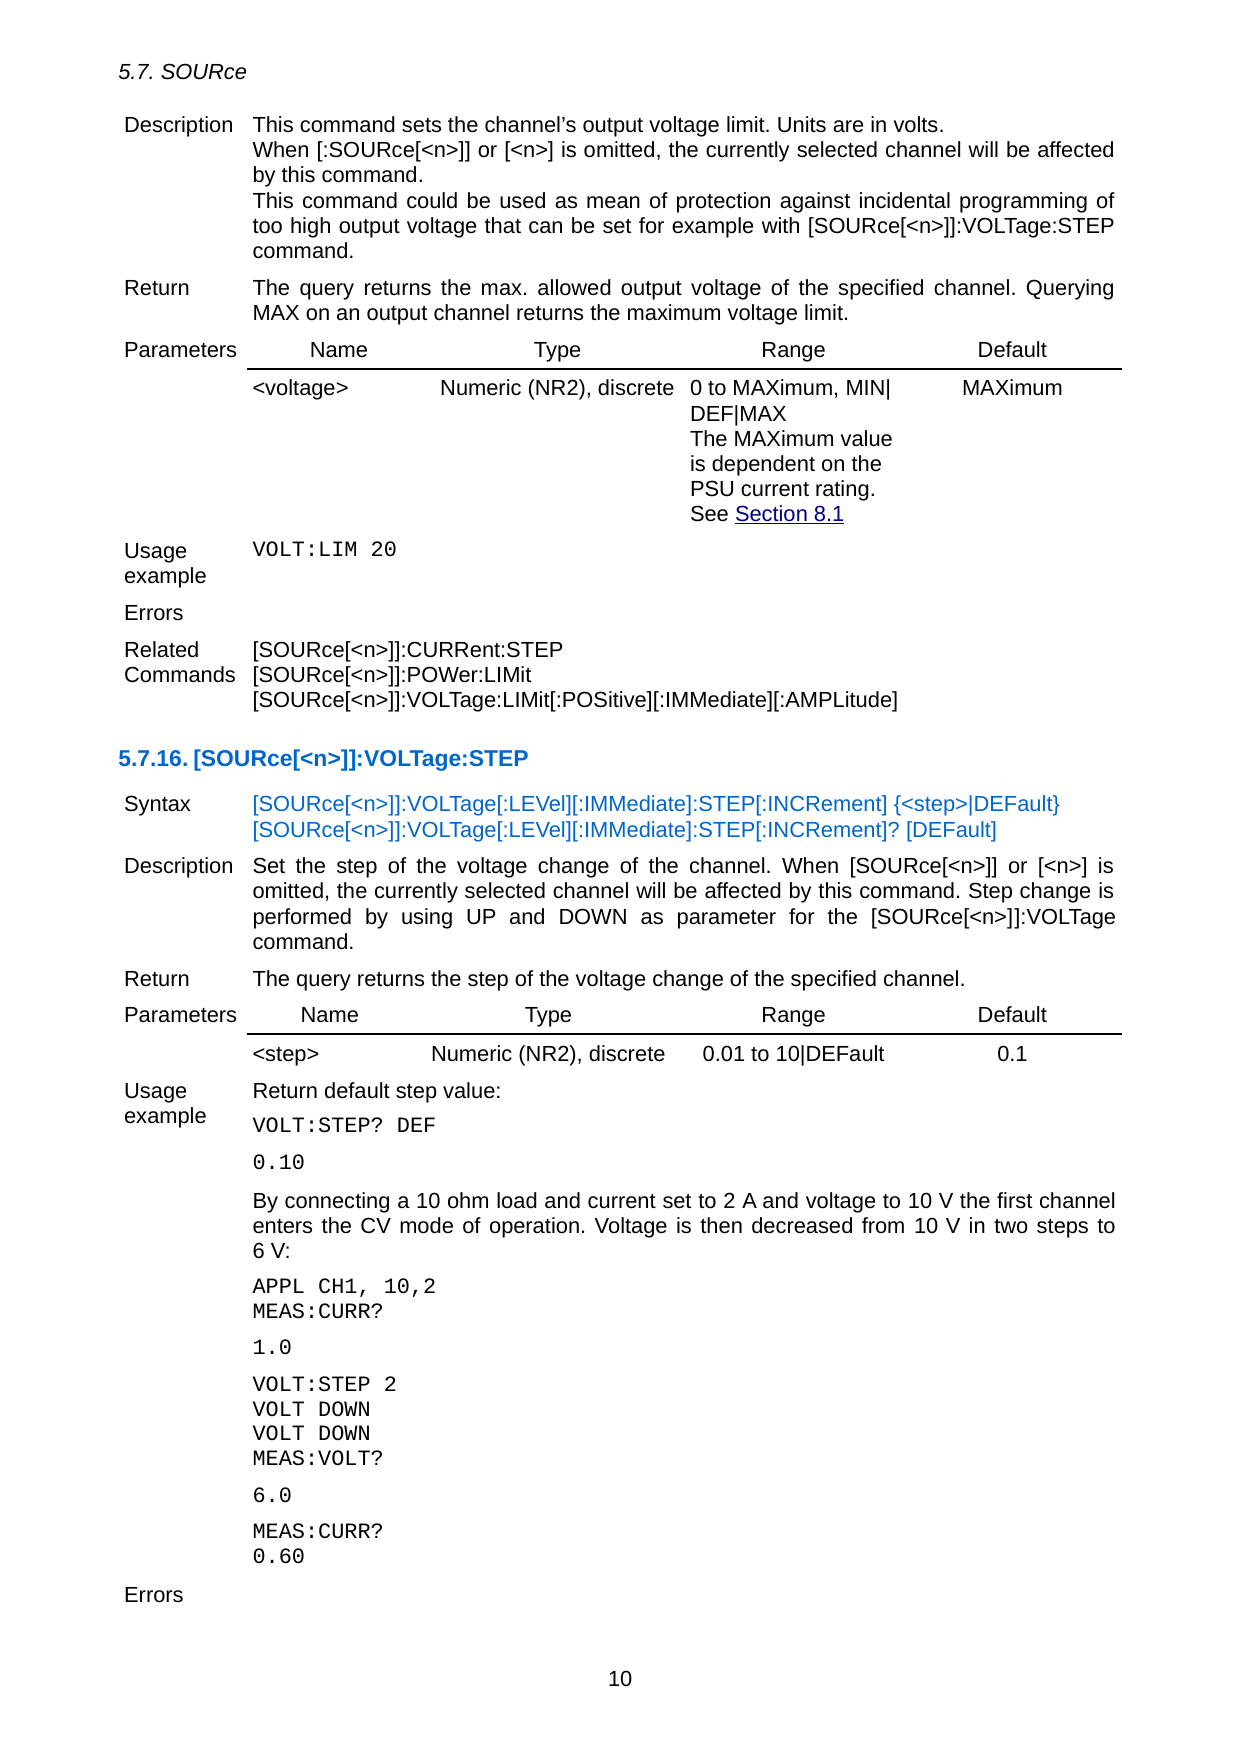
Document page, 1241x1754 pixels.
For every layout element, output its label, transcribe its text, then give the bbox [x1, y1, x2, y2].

subtitle [SOURce[<n>]]:VOLTage:STEP [118, 744, 1122, 771]
table_cell The query returns the step of the voltage change of the specified channel. [247, 960, 1122, 996]
table_cell Default [903, 996, 1122, 1033]
table_cell Range [684, 331, 903, 367]
table_cell Usage example [118, 532, 247, 594]
table_cell [247, 1576, 1122, 1612]
table_header [SOURce[<n>]]:VOLTage[:LEVel][:IMMediate]:STEP[:INCRement] {<step>|DEFault} [SOURce[<n>]]:VOLTage[:LEVel][:IMMediate]:STEP[:INCRement]? [DEFault] [247, 786, 1122, 847]
table_cell [247, 594, 1122, 631]
table_cell The query returns the max. allowed output voltage of the specified channel. Querying MAX on an output channel returns the maximum voltage limit. [247, 269, 1122, 331]
table_cell MAXimum [903, 370, 1122, 532]
table_cell Numeric (NR2), discrete [412, 1035, 684, 1072]
table_cell Return [118, 269, 247, 331]
table_cell Errors [118, 1576, 247, 1612]
table_cell Description [118, 848, 247, 960]
table_cell This command sets the channel’s output voltage limit. Units are in volts. When [:SOURce[<n>]] or [<n>] is omitted, the currently selected channel will be affected by this command. This command could be used as mean of protection against incidental programming of too high output voltage that can be set for example with [SOURce[<n>]]:VOLTage:STEP command. [247, 106, 1122, 269]
table_cell Usage example [118, 1072, 247, 1576]
table_cell Parameters [118, 331, 247, 532]
table_cell Numeric (NR2), discrete [431, 370, 684, 532]
table_cell Type [431, 331, 684, 367]
table_cell <voltage> [247, 370, 431, 532]
table_cell VOLT:LIM 20 [247, 532, 1122, 594]
table_cell Type [412, 996, 684, 1033]
table_cell Related Commands [118, 631, 247, 718]
table_cell 0.1 [903, 1035, 1122, 1072]
table_cell Name [247, 331, 431, 367]
table_cell Default [903, 331, 1122, 367]
table_cell Description [118, 106, 247, 269]
table_cell Set the step of the voltage change of the channel. When [SOURce[<n>]] or [<n>] is omitted, the currently selected channel will be affected by this command. Step change is performed by using UP and DOWN as parameter for the [SOURce[<n>]]:VOLTage command. [247, 848, 1122, 960]
table_cell 0.01 to 10|DEFault [684, 1035, 903, 1072]
table_header Syntax [118, 786, 247, 847]
table_cell Name [247, 996, 412, 1033]
table_cell <step> [247, 1035, 412, 1072]
table_cell Range [684, 996, 903, 1033]
table_cell Parameters [118, 996, 247, 1072]
table_cell Errors [118, 594, 247, 631]
table_cell Return [118, 960, 247, 996]
table_cell [SOURce[<n>]]:CURRent:STEP [SOURce[<n>]]:POWer:LIMit [SOURce[<n>]]:VOLTage:LIMit[:POSitive][:IMMediate][:AMPLitude] [247, 631, 1122, 718]
table_cell 0 to MAXimum, MIN|DEF|MAX The MAXimum value is dependent on the PSU current rating. See Section 8.1 [684, 370, 903, 532]
table_cell Return default step value: VOLT:STEP? DEF 0.10 By connecting a 10 ohm load and current set to 2 A and voltage to 10 V the first channel enters the CV mode of operation. Voltage is then decreased from 10 V in two steps to 6 V: APPL CH1, 10,2 MEAS:CURR? 1.0 VOLT:STEP 2 VOLT DOWN VOLT DOWN MEAS:VOLT? 6.0 MEAS:CURR? 0.60 [247, 1072, 1122, 1576]
